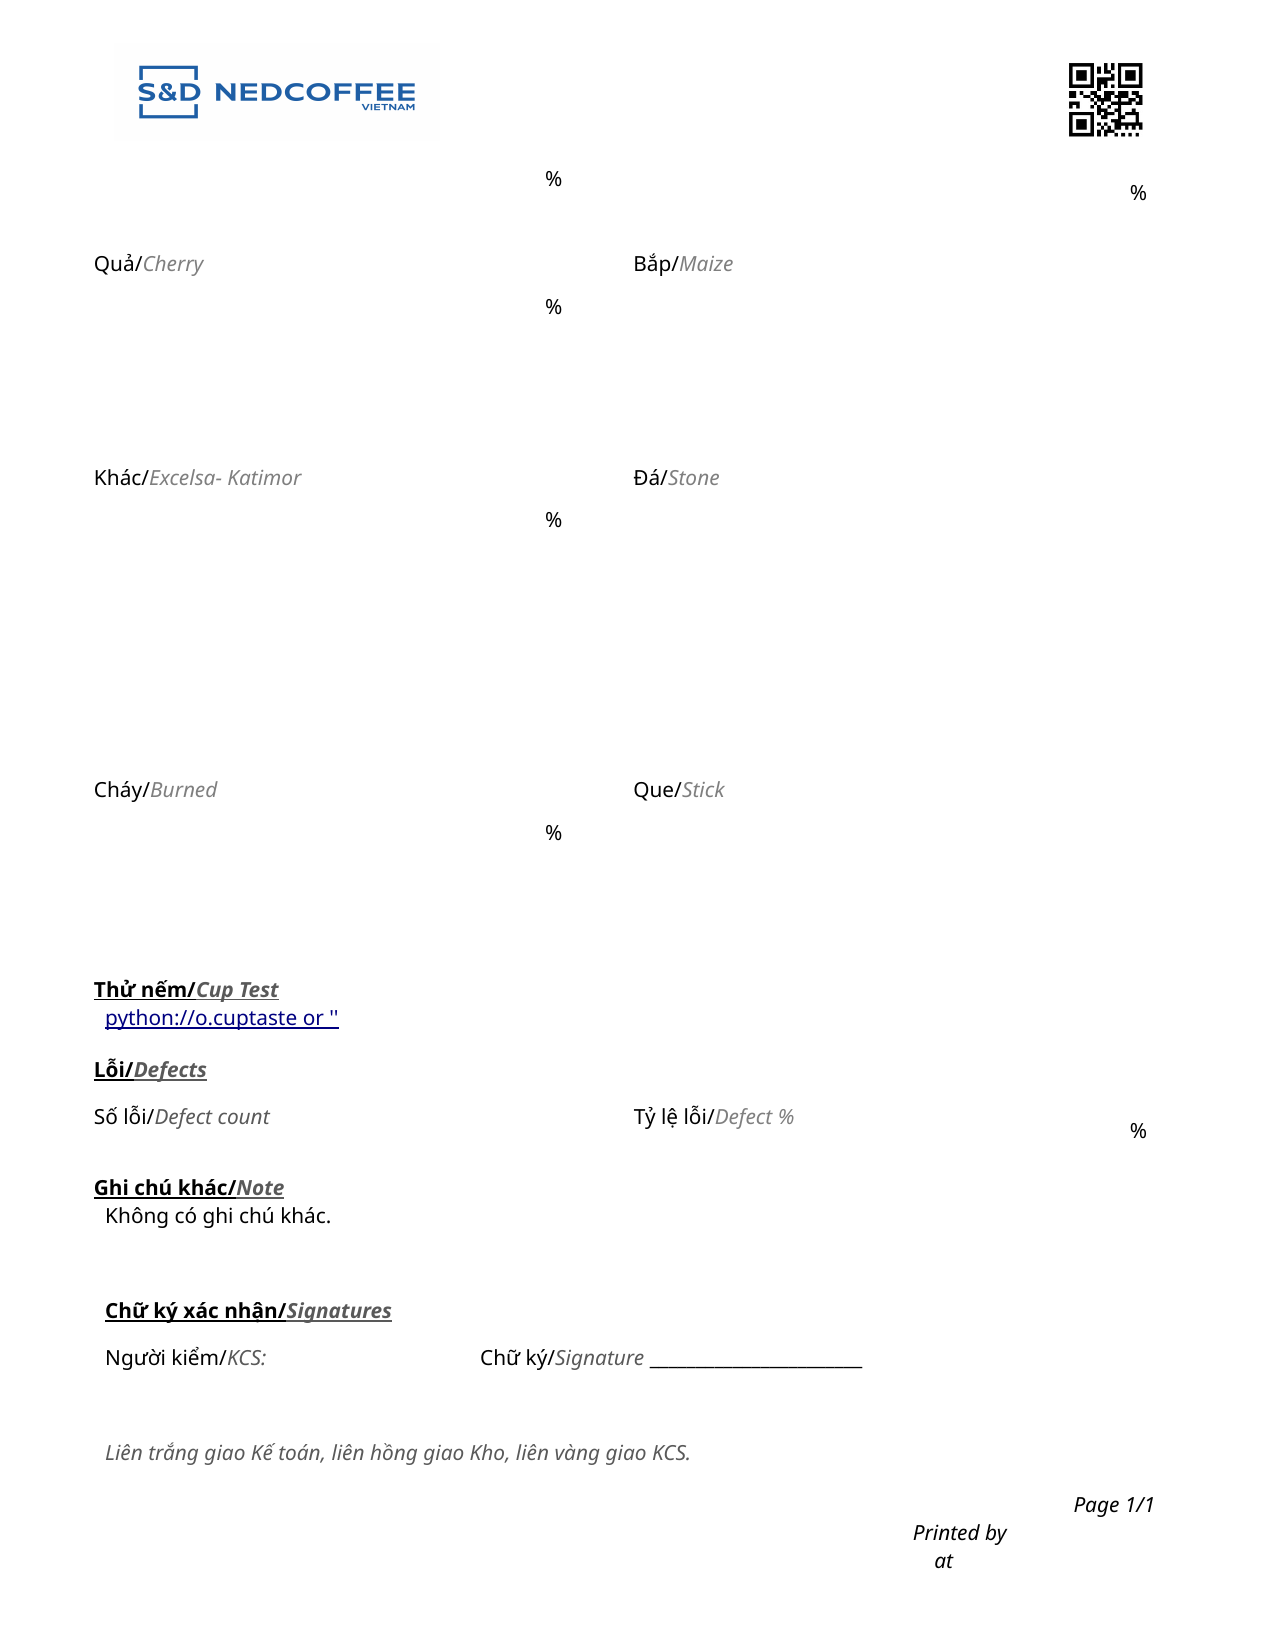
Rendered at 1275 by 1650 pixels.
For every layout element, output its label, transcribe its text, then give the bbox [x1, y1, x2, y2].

text Không có ghi chú khác. [105, 1202, 1155, 1230]
table_cell Quả/Cherry [94, 207, 375, 321]
table_cell <o.grp_id.kcs_line and o.grp_id.kcs_line[0].stick_count and o.grp_id.kcs_line and o.grp_id.kcs_line and o.grp_id.kcs_line[0].stone_count or ''> [970, 321, 1159, 633]
table_cell [426, 1145, 558, 1202]
table_cell [574, 321, 633, 633]
table_cell <o.grp_id.kcs_line and o.grp_id.kcs_line[0].maize_yn> [970, 207, 1159, 321]
table_cell [424, 946, 556, 1003]
table_cell [574, 207, 633, 321]
table_cell Tỷ lệ lỗi/Defect % [634, 1088, 970, 1145]
table_cell <formatLang(o.grp_id.kcs_line and o.grp_id.kcs_line[0].cherry or 0,2)>% [375, 207, 574, 321]
table_cell [633, 946, 940, 1003]
table_cell [1038, 1145, 1159, 1202]
table_cell [940, 946, 1033, 1003]
table_cell <formatLang(o.grp_id.kcs_line and o.grp_id.kcs_line[0].burned or 0,2)>% [375, 634, 574, 946]
table_cell [1033, 946, 1159, 1003]
table_cell <o.grp_id.kcs_line and o.grp_id.kcs_line[0].stick_count and o.grp_id.kcs_line and o.grp_id.kcs_line and o.grp_id.kcs_line[0].stick_count or ''> [970, 634, 1159, 946]
table_cell Que/Stick [633, 634, 970, 946]
text python://o.cuptaste or '' [105, 1003, 1155, 1032]
table_cell Ghi chú khác/Note [94, 1145, 426, 1202]
table_cell <o.defects_tcvn or ''> [374, 1088, 574, 1145]
table_cell [944, 1145, 1038, 1202]
table_cell Thử nếm/Cup Test [94, 946, 424, 1003]
table_cell Cháy/Burned [94, 634, 375, 946]
table_cell [558, 1145, 634, 1202]
table_cell [633, 150, 970, 207]
text Chữ ký xác nhận/Signatures [105, 1296, 1155, 1325]
table_header [970, 1050, 1159, 1088]
table_cell Số lỗi/Defect count [94, 1088, 374, 1145]
table_cell [94, 150, 375, 207]
text Người kiểm/KCS: Chữ ký/Signature _______________________ [105, 1343, 1155, 1372]
picture [1055, 49, 1155, 150]
table_cell [634, 1145, 944, 1202]
table_cell Khác/Excelsa- Katimor [94, 321, 375, 633]
picture [114, 43, 440, 141]
table_cell <formatLang(o.grp_id.kcs_line and o.grp_id.kcs_line[0].excelsa or 0,2)>% [375, 321, 574, 633]
table_cell [574, 150, 633, 207]
table_header [574, 1050, 634, 1088]
table_cell <formatLang(o.grp_id.kcs_line and o.grp_id.kcs_line[0].immature or 0,2)>% [970, 150, 1159, 207]
text Liên trắng giao Kế toán, liên hồng giao Kho, liên vàng giao KCS. [105, 1438, 1155, 1467]
table_cell [574, 634, 633, 946]
table_header [634, 1050, 970, 1088]
table_cell Bắp/Maize [633, 207, 970, 321]
table_cell <formatLang(o.grp_id.kcs_line and o.grp_id.kcs_line[0].mold or 0,2)>% [375, 150, 574, 207]
table_cell [556, 946, 633, 1003]
table_cell <o.defects or ''>% [970, 1088, 1159, 1145]
table_cell [574, 1088, 634, 1145]
table_cell Đá/Stone [633, 321, 970, 633]
table_header Lỗi/Defects [94, 1050, 574, 1088]
